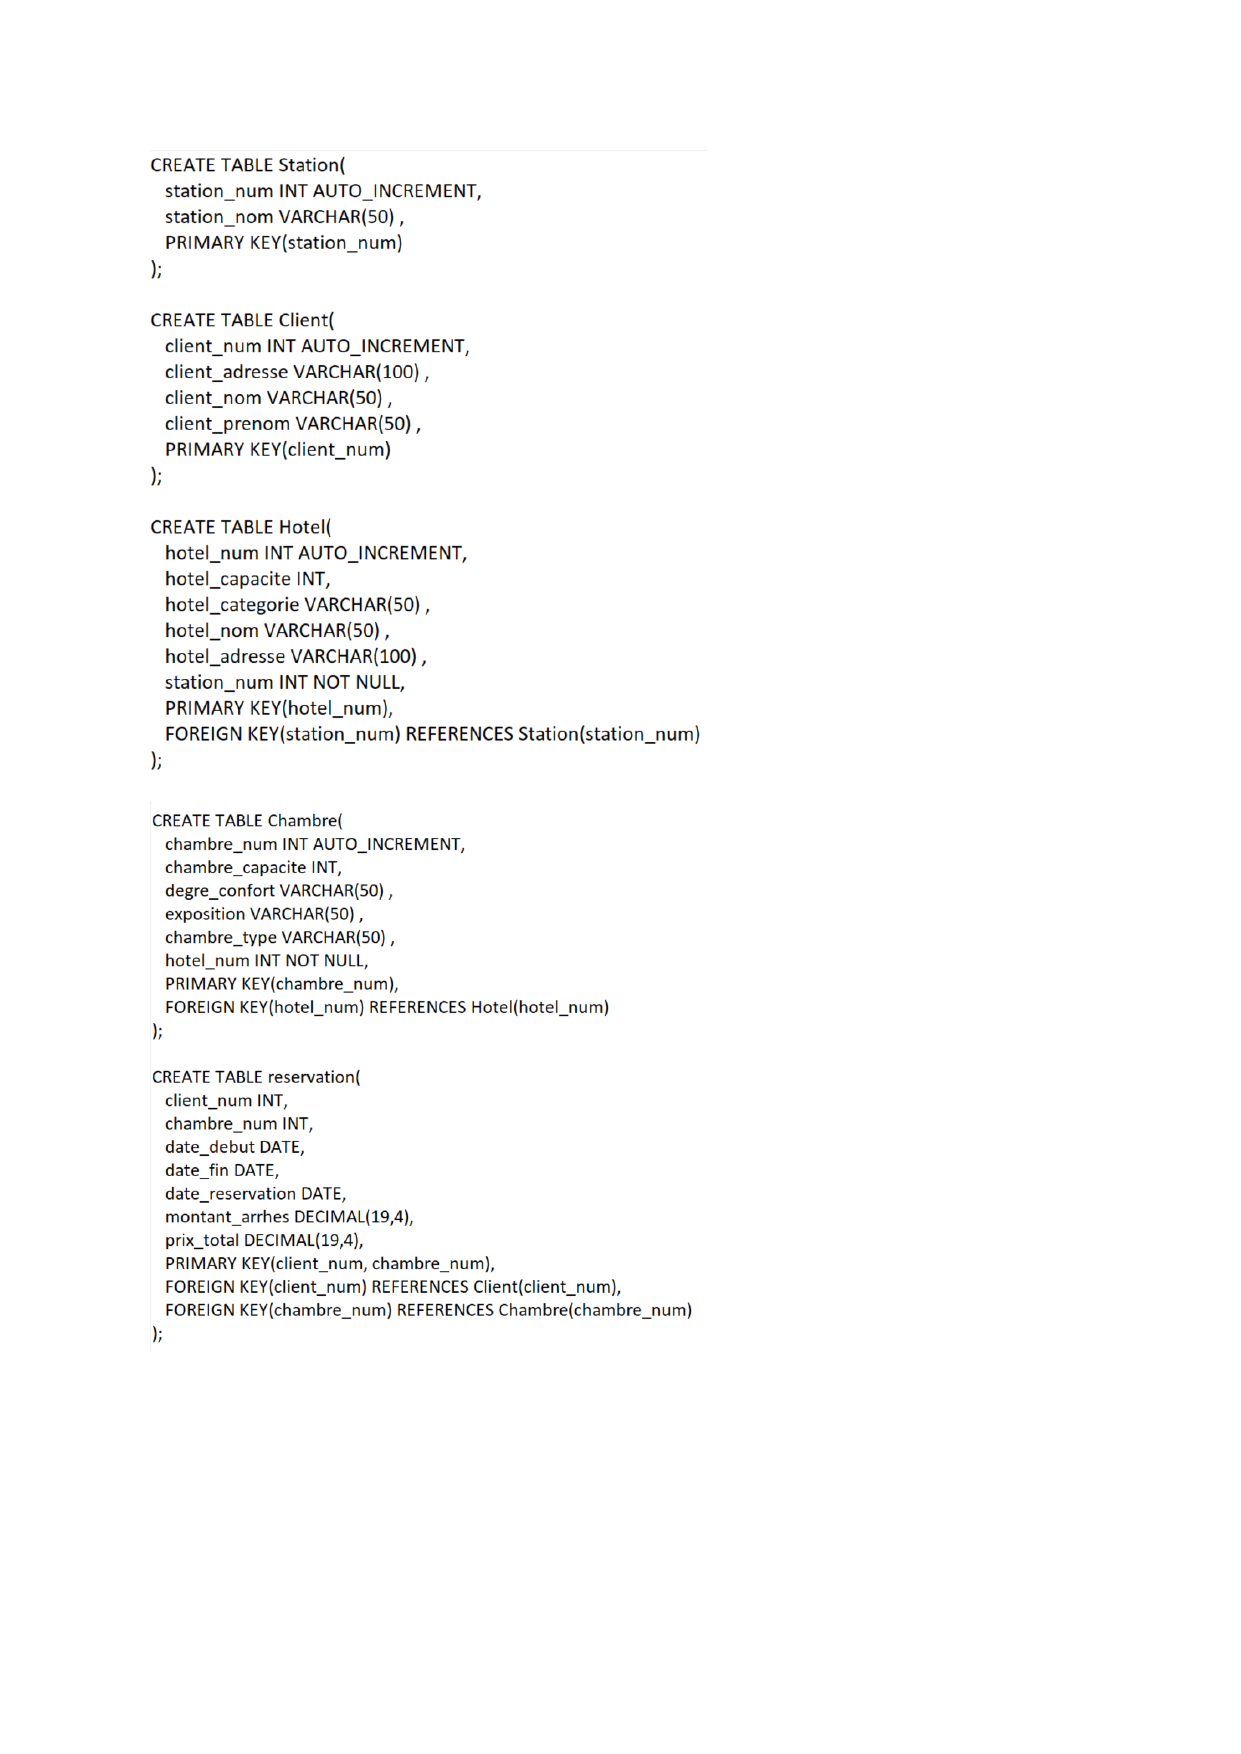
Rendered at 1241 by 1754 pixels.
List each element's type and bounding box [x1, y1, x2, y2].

picture [150, 150, 708, 783]
picture [150, 801, 707, 1352]
